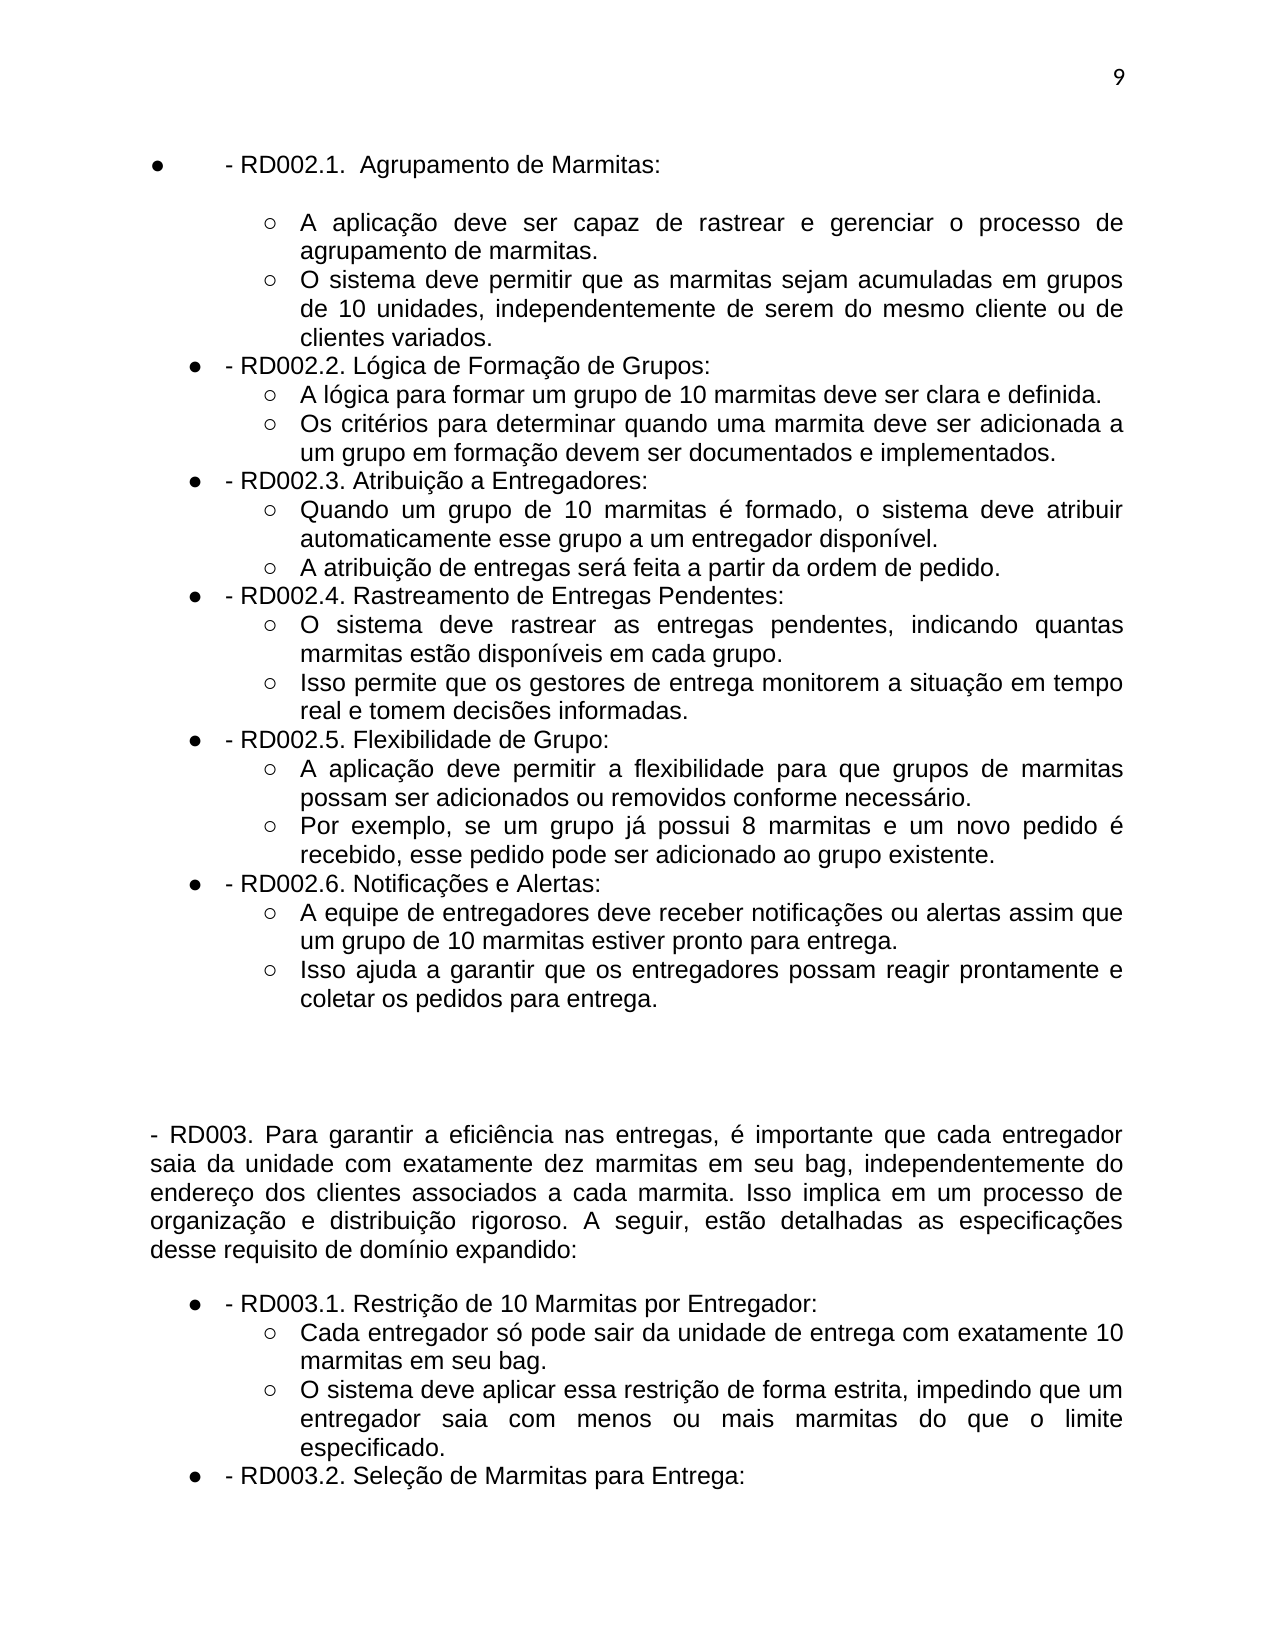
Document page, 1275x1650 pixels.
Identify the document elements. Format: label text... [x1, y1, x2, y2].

list - RD003.1. Restrição de 10 Marmitas por Entregador: [187, 1289, 1125, 1317]
list Por exemplo, se um grupo já possui 8 marmitas e um novo pedido é recebido, esse pedido pode ser adicionado ao grupo existente. [262, 811, 1125, 869]
list - RD002.4. Rastreamento de Entregas Pendentes: [187, 581, 1125, 610]
list - RD002.5. Flexibilidade de Grupo: [187, 725, 1125, 754]
list O sistema deve permitir que as marmitas sejam acumuladas em grupos de 10 unidades, independentemente de serem do mesmo cliente ou de clientes variados. [262, 265, 1125, 351]
list Os critérios para determinar quando uma marmita deve ser adicionada a um grupo em formação devem ser documentados e implementados. [262, 409, 1125, 466]
list - RD002.1. Agrupamento de Marmitas: [150, 150, 1125, 179]
list Isso ajuda a garantir que os entregadores possam reagir prontamente e coletar os pedidos para entrega. [262, 955, 1125, 1012]
list A lógica para formar um grupo de 10 marmitas deve ser clara e definida. [262, 380, 1125, 409]
list - RD002.3. Atribuição a Entregadores: [187, 466, 1125, 495]
list O sistema deve aplicar essa restrição de forma estrita, impedindo que um entregador saia com menos ou mais marmitas do que o limite especificado. [262, 1375, 1125, 1461]
list A atribuição de entregas será feita a partir da ordem de pedido. [262, 552, 1125, 581]
list O sistema deve rastrear as entregas pendentes, indicando quantas marmitas estão disponíveis em cada grupo. [262, 610, 1125, 667]
list - RD003.2. Seleção de Marmitas para Entrega: [187, 1461, 1125, 1490]
list Cada entregador só pode sair da unidade de entrega com exatamente 10 marmitas em seu bag. [262, 1317, 1125, 1375]
list A aplicação deve ser capaz de rastrear e gerenciar o processo de agrupamento de marmitas. [262, 207, 1125, 265]
text - RD003. Para garantir a eficiência nas entregas, é importante que cada entregador saia da unidade com exatamente dez marmitas em seu bag, independentemente do endereço dos clientes associados a cada marmita. Isso implica em um processo de organização e distribuição rigoroso. A seguir, estão detalhadas as especificações desse requisito de domínio expandido: [150, 1120, 1125, 1264]
list A aplicação deve permitir a flexibilidade para que grupos de marmitas possam ser adicionados ou removidos conforme necessário. [262, 754, 1125, 811]
list - RD002.2. Lógica de Formação de Grupos: [187, 351, 1125, 380]
list Isso permite que os gestores de entrega monitorem a situação em tempo real e tomem decisões informadas. [262, 667, 1125, 725]
list A equipe de entregadores deve receber notificações ou alertas assim que um grupo de 10 marmitas estiver pronto para entrega. [262, 897, 1125, 955]
list - RD002.6. Notificações e Alertas: [187, 869, 1125, 897]
list Quando um grupo de 10 marmitas é formado, o sistema deve atribuir automaticamente esse grupo a um entregador disponível. [262, 495, 1125, 552]
